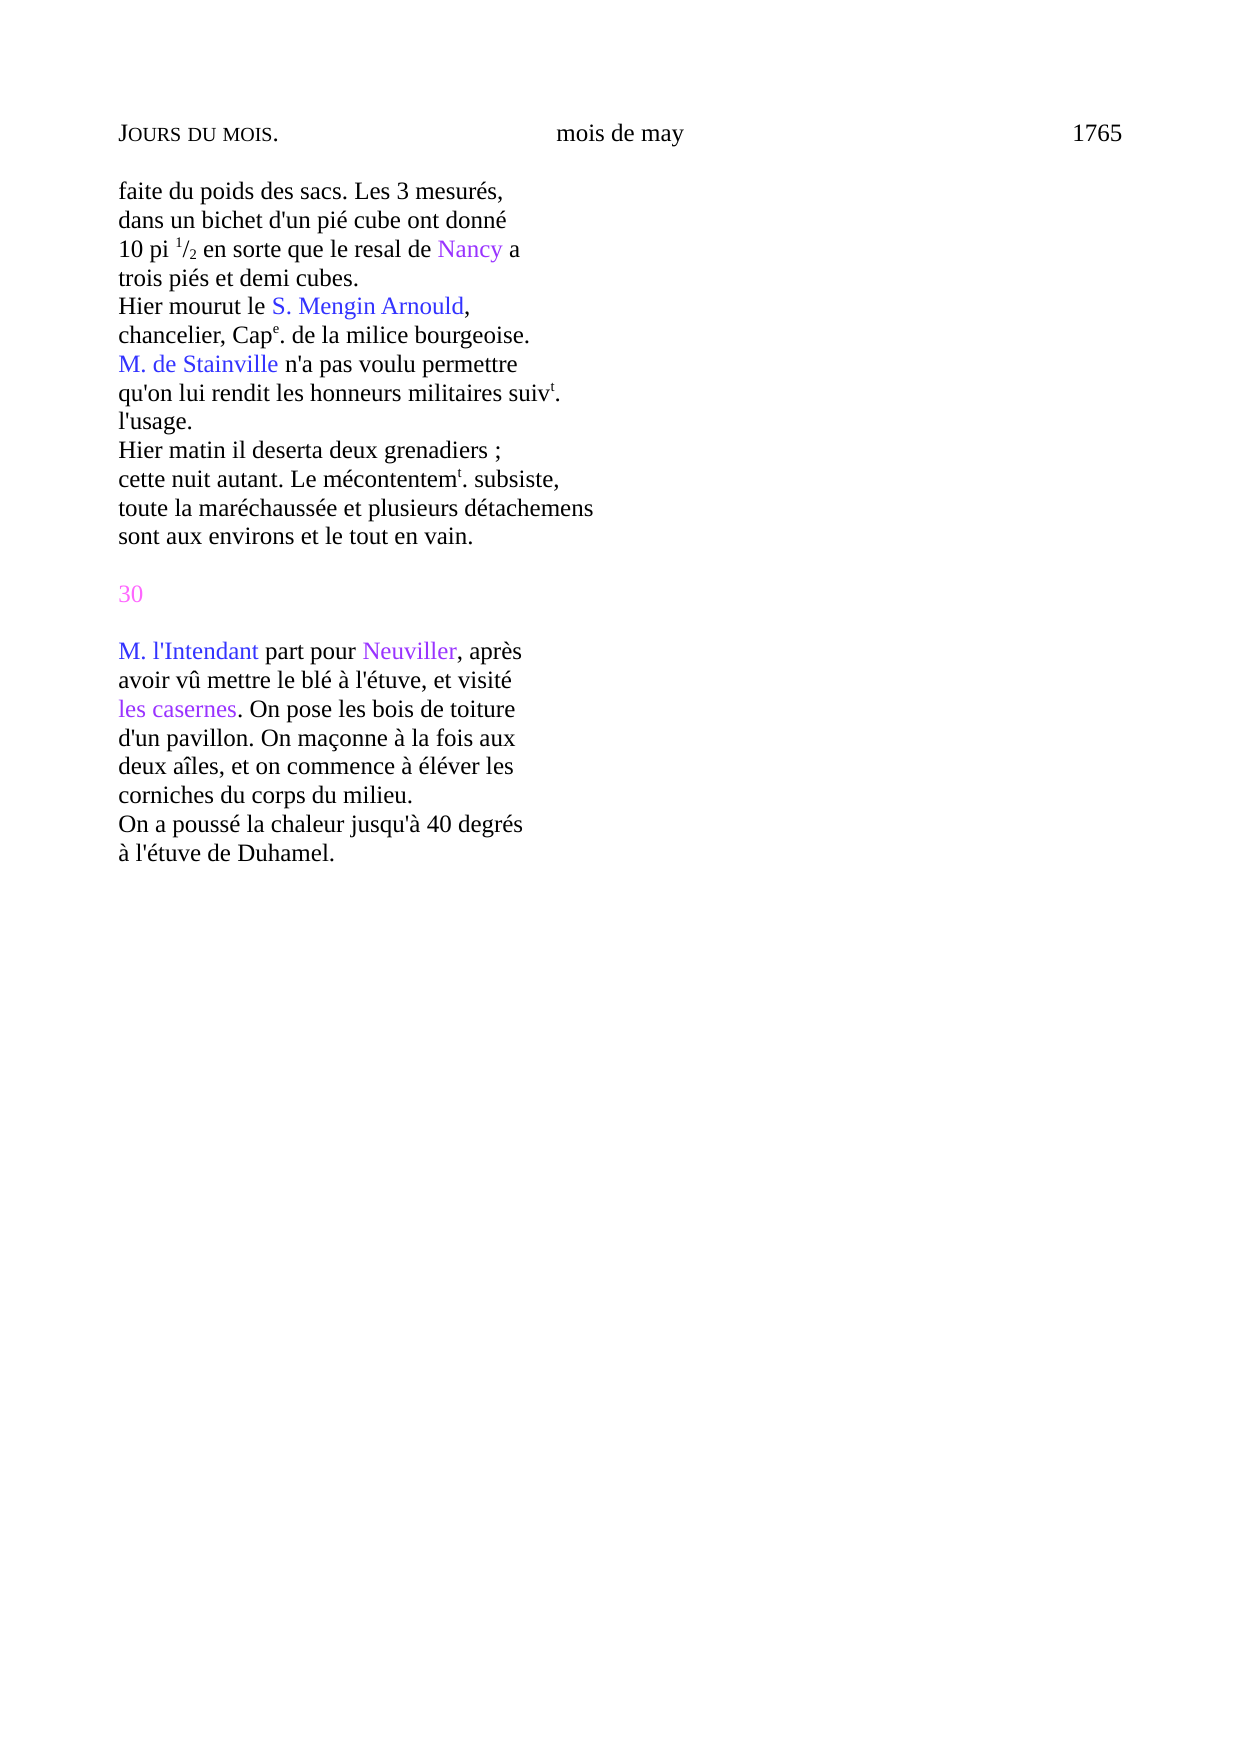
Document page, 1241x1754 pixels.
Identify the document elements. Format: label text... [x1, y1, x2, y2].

text Hier mourut le S. Mengin Arnould, chancelier, Cape. de la milice bourgeoise. M. de Stainville n'a pas voulu permettre qu'on lui rendit les honneurs militaires suivt. l'usage. [118, 291, 1122, 435]
text Hier matin il deserta deux grenadiers ; cette nuit autant. Le mécontentemt. subsiste, toute la maréchaussée et plusieurs détachemens sont aux environs et le tout en vain. [118, 435, 1122, 550]
text faite du poids des sacs. Les 3 mesurés, dans un bichet d'un pié cube ont donné 10 pi 1/2 en sorte que le resal de Nancy a trois piés et demi cubes. [118, 176, 1122, 291]
text On a poussé la chaleur jusqu'à 40 degrés à l'étuve de Duhamel. [118, 809, 1122, 866]
text 30 M. l'Intendant part pour Neuviller, après avoir vû mettre le blé à l'étuve, et visité les casernes. On pose les bois de toiture d'un pavillon. On maçonne à la fois aux deux aîles, et on commence à éléver les corniches du corps du milieu. [118, 579, 1122, 809]
